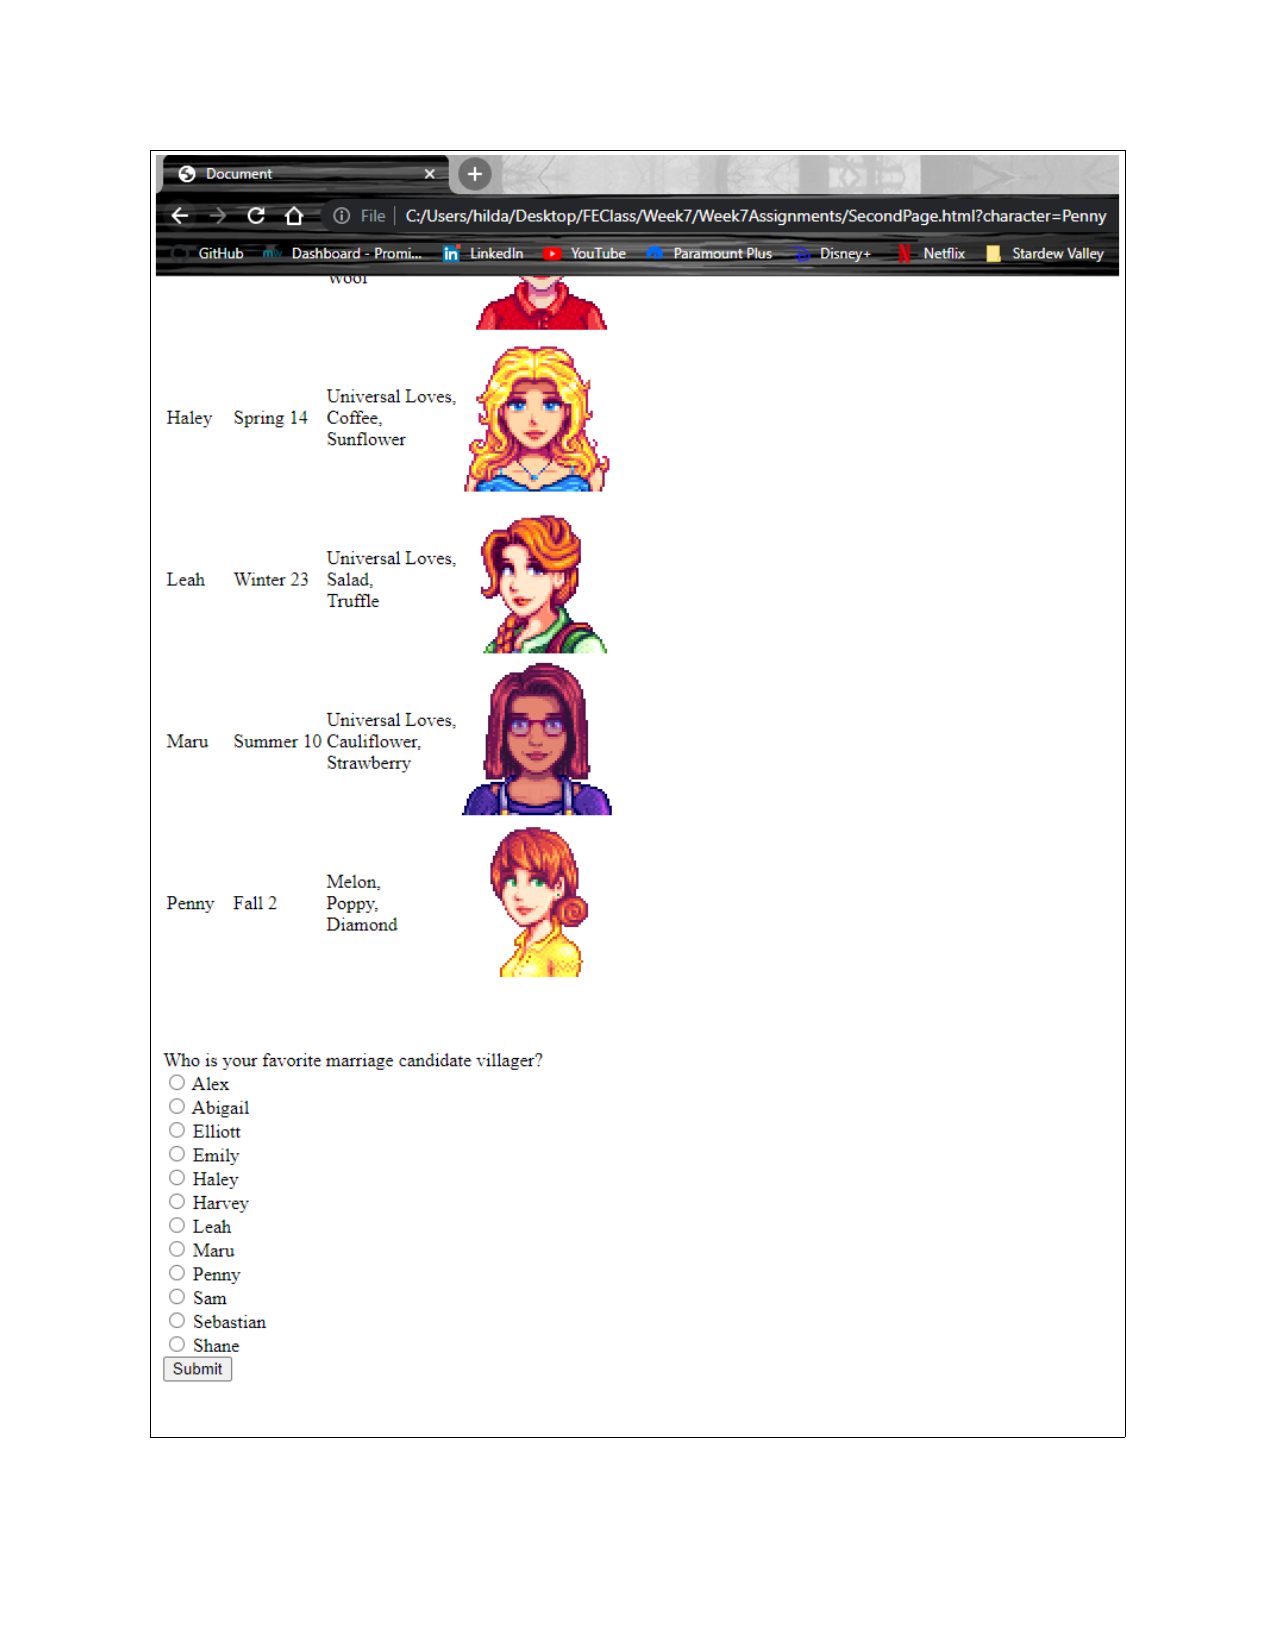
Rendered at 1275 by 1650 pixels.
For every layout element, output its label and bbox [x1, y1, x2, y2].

table_cell [151, 151, 1125, 1437]
picture [155, 155, 1120, 1384]
